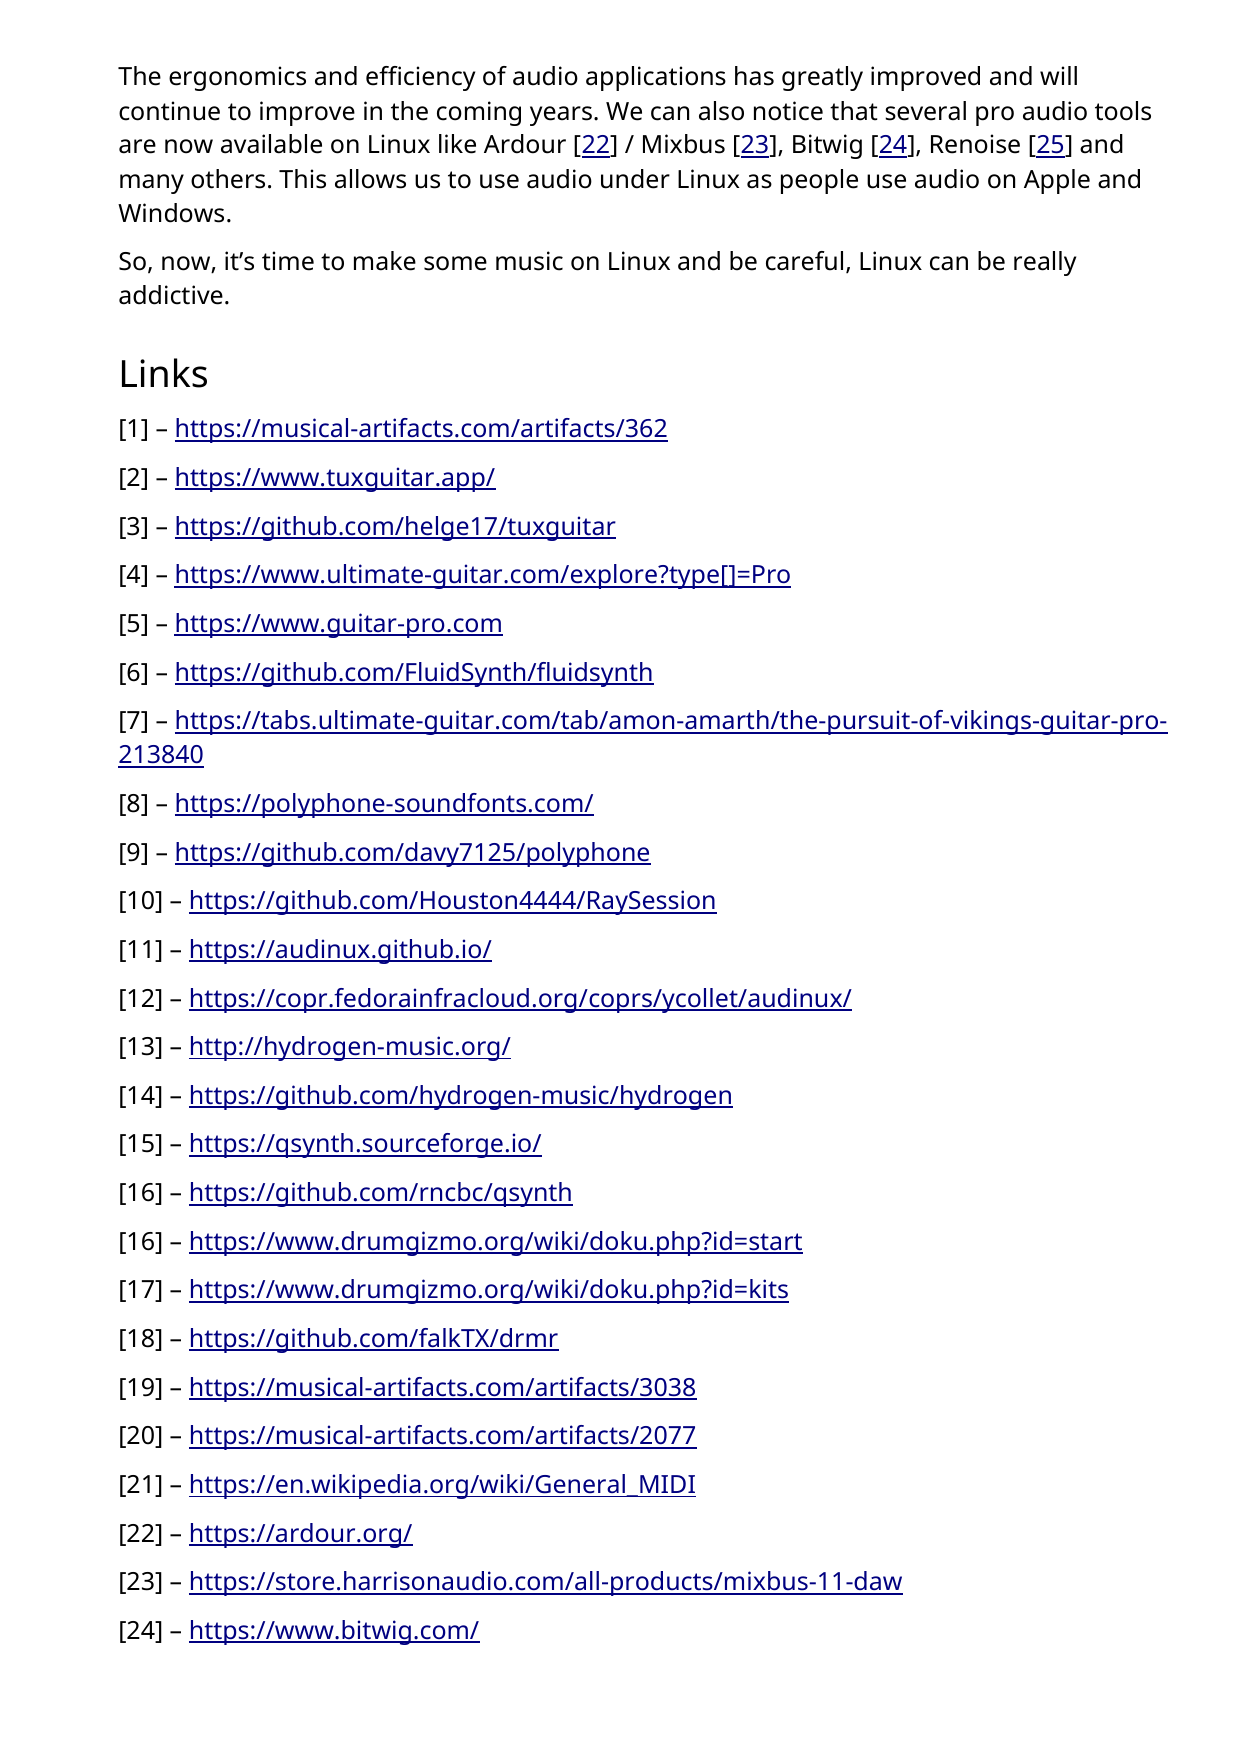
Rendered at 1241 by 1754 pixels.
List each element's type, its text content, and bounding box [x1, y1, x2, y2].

text [1] – https://musical-artifacts.com/artifacts/362 [118, 411, 1181, 445]
text [21] – https://en.wikipedia.org/wiki/General_MIDI [118, 1467, 1181, 1501]
text [8] – https://polyphone-soundfonts.com/ [118, 786, 1181, 820]
text [22] – https://ardour.org/ [118, 1515, 1181, 1549]
text [16] – https://www.drumgizmo.org/wiki/doku.php?id=start [118, 1223, 1181, 1257]
subtitle Links [118, 347, 1181, 398]
text [2] – https://www.tuxguitar.app/ [118, 460, 1181, 494]
text [16] – https://github.com/rncbc/qsynth [118, 1175, 1181, 1209]
text The ergonomics and efficiency of audio applications has greatly improved and will continue to improve in the coming years. We can also notice that several pro audio tools are now available on Linux like Ardour [22] / Mixbus [23], Bitwig [24], Renoise [25] and many others. This allows us to use audio under Linux as people use audio on Apple and Windows. [118, 59, 1181, 229]
text [19] – https://musical-artifacts.com/artifacts/3038 [118, 1369, 1181, 1403]
text [3] – https://github.com/helge17/tuxguitar [118, 508, 1181, 542]
text [10] – https://github.com/Houston4444/RaySession [118, 883, 1181, 917]
text [18] – https://github.com/falkTX/drmr [118, 1321, 1181, 1355]
text [9] – https://github.com/davy7125/polyphone [118, 834, 1181, 868]
text [5] – https://www.guitar-pro.com [118, 606, 1181, 640]
text [15] – https://qsynth.sourceforge.io/ [118, 1126, 1181, 1160]
text [20] – https://musical-artifacts.com/artifacts/2077 [118, 1418, 1181, 1452]
text [6] – https://github.com/FluidSynth/fluidsynth [118, 654, 1181, 688]
text [11] – https://audinux.github.io/ [118, 932, 1181, 966]
text [7] – https://tabs.ultimate-guitar.com/tab/amon-amarth/the-pursuit-of-vikings-guitar-pro-213840 [118, 703, 1181, 771]
text [23] – https://store.harrisonaudio.com/all-products/mixbus-11-daw [118, 1564, 1181, 1598]
text [12] – https://copr.fedorainfracloud.org/coprs/ycollet/audinux/ [118, 980, 1181, 1014]
text [17] – https://www.drumgizmo.org/wiki/doku.php?id=kits [118, 1272, 1181, 1306]
text So, now, it’s time to make some music on Linux and be careful, Linux can be really addictive. [118, 244, 1181, 312]
text [24] – https://www.bitwig.com/ [118, 1613, 1181, 1647]
text [4] – https://www.ultimate-guitar.com/explore?type[]=Pro [118, 557, 1181, 591]
text [13] – http://hydrogen-music.org/ [118, 1029, 1181, 1063]
text [14] – https://github.com/hydrogen-music/hydrogen [118, 1077, 1181, 1112]
